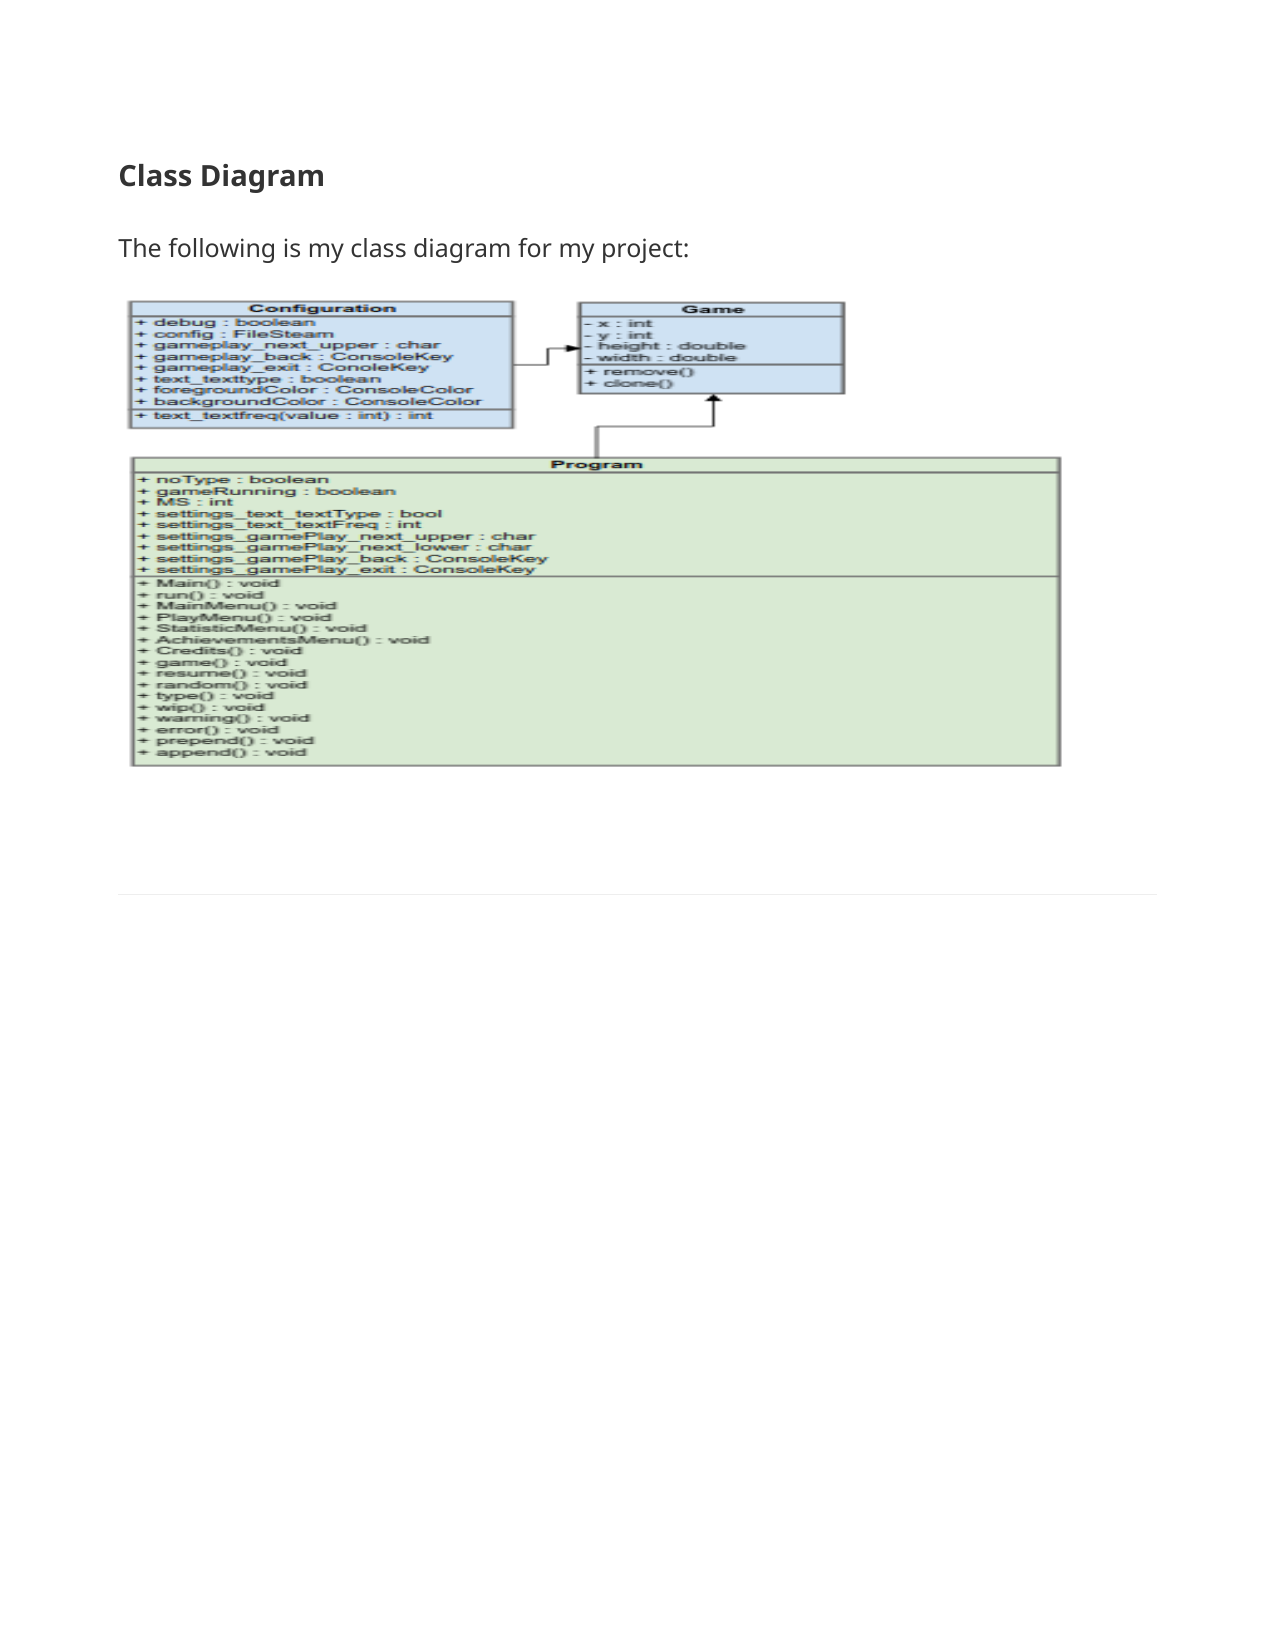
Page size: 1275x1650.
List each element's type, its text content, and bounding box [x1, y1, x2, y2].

subtitle Class Diagram [118, 156, 1157, 195]
picture [118, 296, 1072, 773]
text The following is my class diagram for my project: [118, 230, 1157, 264]
